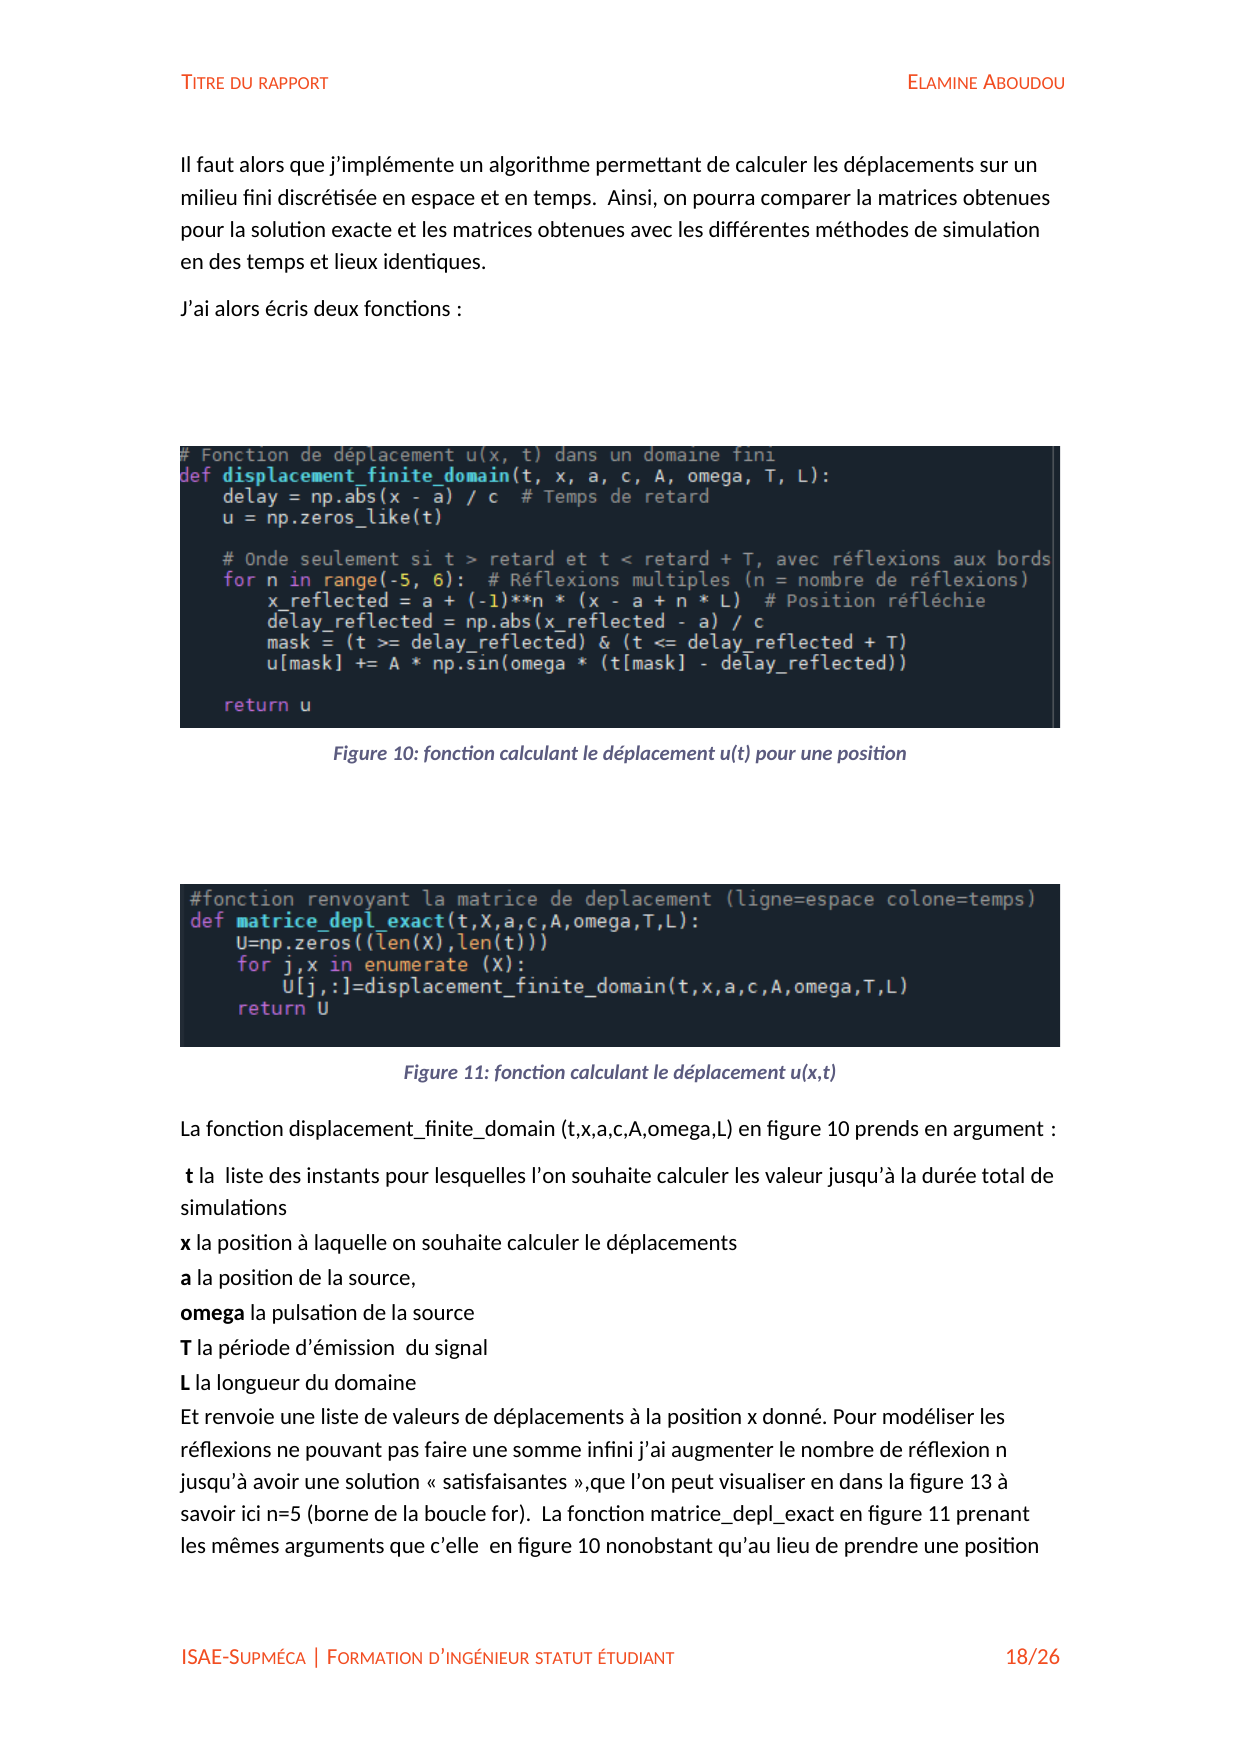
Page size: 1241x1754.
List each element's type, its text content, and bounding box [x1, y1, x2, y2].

text T la période d’émission du signal [180, 1333, 1060, 1361]
text J’ai alors écris deux fonctions : [180, 294, 1060, 322]
text Il faut alors que j’implémente un algorithme permettant de calculer les déplacements sur un milieu fini discrétisée en espace et en temps. Ainsi, on pourra comparer la matrices obtenues pour la solution exacte et les matrices obtenues avec les différentes méthodes de simulation en des temps et lieux identiques. [180, 151, 1060, 275]
text La fonction displacement_finite_domain (t,x,a,c,A,omega,L) en figure 10 prends en argument : [180, 1085, 1060, 1142]
text t la liste des instants pour lesquelles l’on souhaite calculer les valeur jusqu’à la durée total de simulations [180, 1161, 1060, 1221]
text a la position de la source, [180, 1263, 1060, 1291]
text L la longueur du domaine [180, 1368, 1060, 1396]
picture [180, 446, 1060, 728]
picture [180, 884, 1060, 1047]
text omega la pulsation de la source [180, 1298, 1060, 1326]
text [180, 872, 1060, 884]
text Figure 10: fonction calculant le déplacement u(t) pour une position [180, 728, 1060, 765]
text x la position à laquelle on souhaite calculer le déplacements [180, 1228, 1060, 1256]
text Et renvoie une liste de valeurs de déplacements à la position x donné. Pour modéliser les réflexions ne pouvant pas faire une somme infini j’ai augmenter le nombre de réflexion n jusqu’à avoir une solution « satisfaisantes »,que l’on peut visualiser en dans la figure 13 à savoir ici n=5 (borne de la boucle for). La fonction matrice_depl_exact en figure 11 prenant les mêmes arguments que c’elle en figure 10 nonobstant qu’au lieu de prendre une position [180, 1402, 1060, 1559]
text Figure 11: fonction calculant le déplacement u(x,t) [180, 1047, 1060, 1085]
